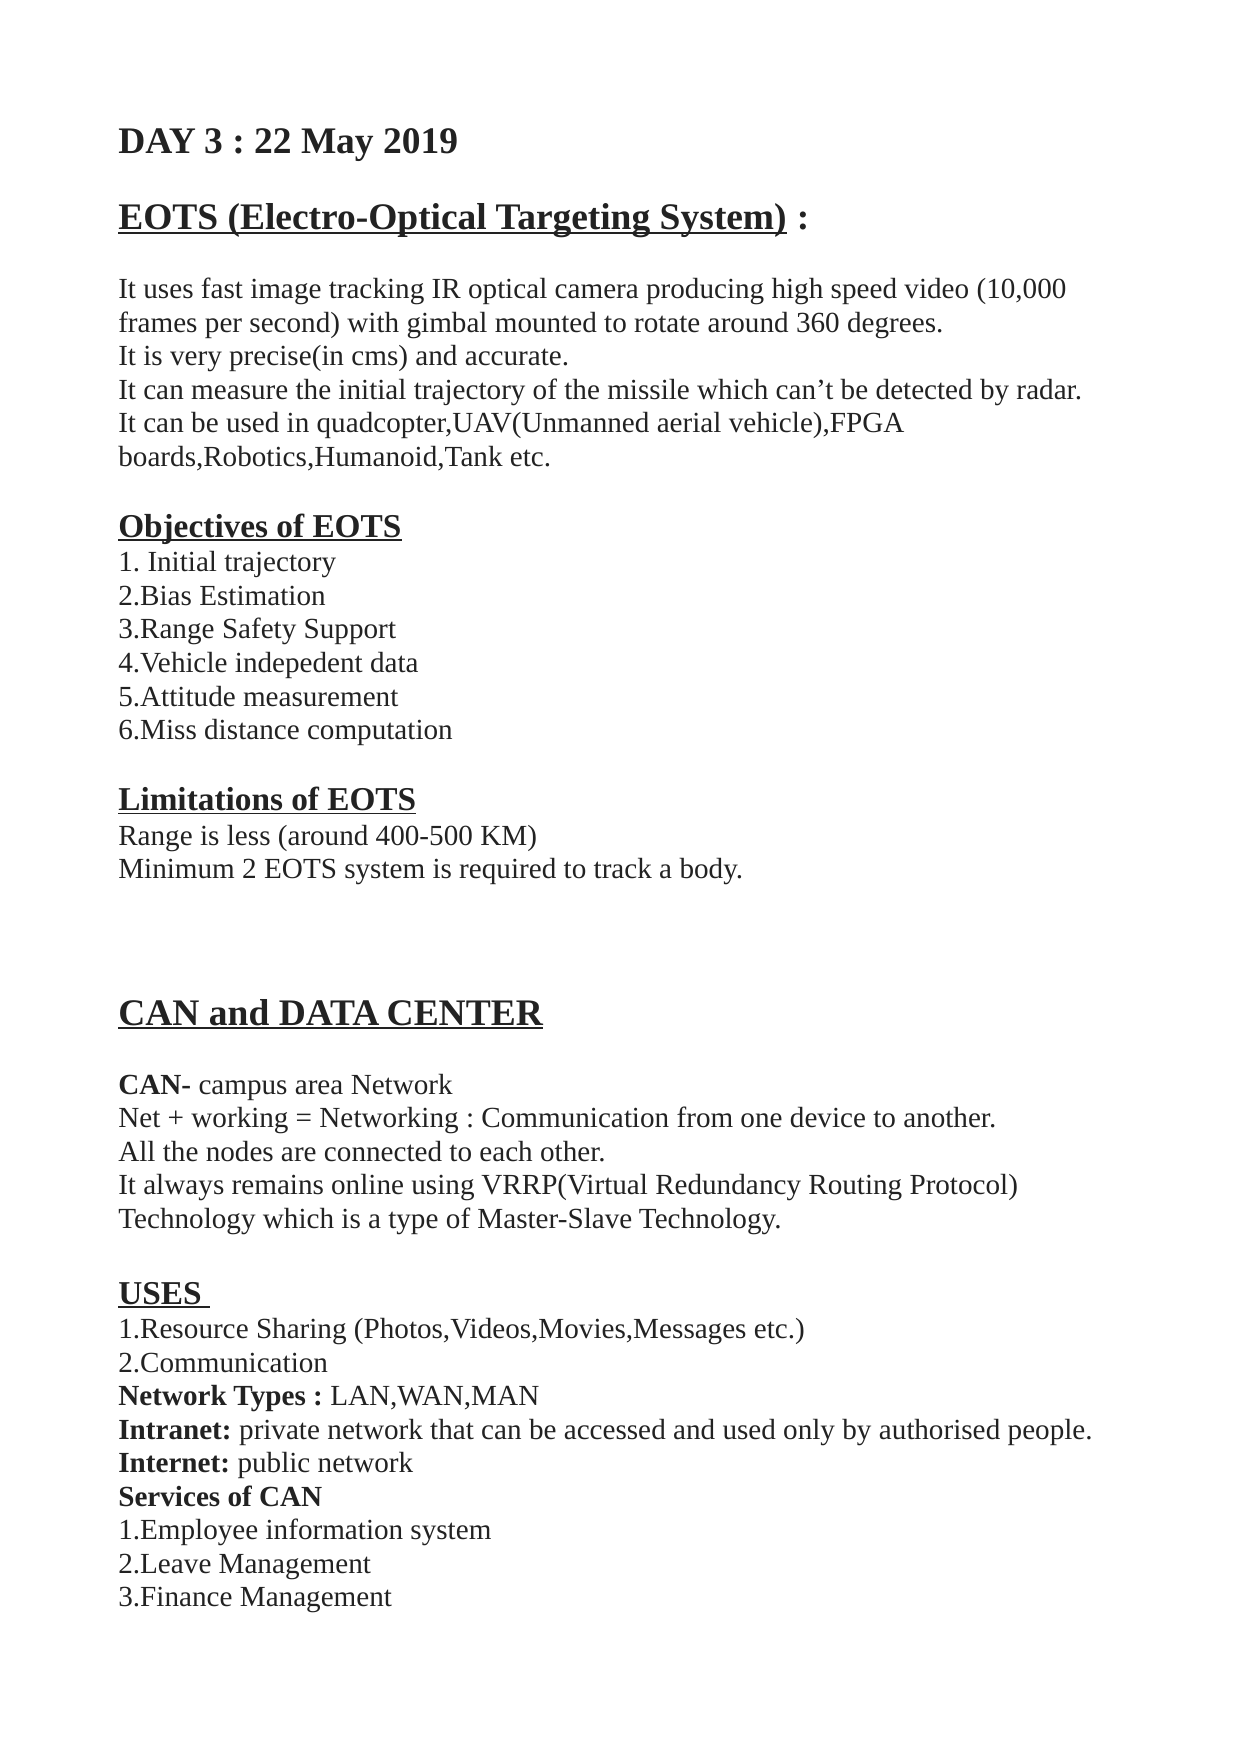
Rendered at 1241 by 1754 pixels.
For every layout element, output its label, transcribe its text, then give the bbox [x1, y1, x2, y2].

text CAN and DATA CENTER [118, 990, 1122, 1033]
text DAY 3 : 22 May 2019 [118, 118, 1122, 161]
text Network Types : LAN,WAN,MAN [118, 1378, 1122, 1412]
text 5.Attitude measurement [118, 679, 1122, 712]
text 2.Leave Management [118, 1546, 1122, 1579]
text EOTS (Electro-Optical Targeting System) : [118, 195, 1122, 238]
text 1.Employee information system [118, 1512, 1122, 1546]
text CAN- campus area Network [118, 1067, 1122, 1100]
text It is very precise(in cms) and accurate. [118, 338, 1122, 372]
text All the nodes are connected to each other. [118, 1134, 1122, 1167]
text It uses fast image tracking IR optical camera producing high speed video (10,000 frames per second) with gimbal mounted to rotate around 360 degrees. [118, 271, 1122, 338]
text It always remains online using VRRP(Virtual Redundancy Routing Protocol) Technology which is a type of Master-Slave Technology. [118, 1167, 1122, 1234]
text Intranet: private network that can be accessed and used only by authorised people. [118, 1412, 1122, 1445]
text Services of CAN [118, 1479, 1122, 1512]
text USES [118, 1273, 1122, 1311]
text 2.Bias Estimation [118, 578, 1122, 612]
text 3.Range Safety Support [118, 612, 1122, 645]
text Limitations of EOTS [118, 779, 1122, 818]
text Net + working = Networking : Communication from one device to another. [118, 1100, 1122, 1134]
text Range is less (around 400-500 KM) [118, 818, 1122, 851]
text 1.Resource Sharing (Photos,Videos,Movies,Messages etc.) [118, 1311, 1122, 1345]
text It can measure the initial trajectory of the missile which can’t be detected by radar. [118, 372, 1122, 406]
text Minimum 2 EOTS system is required to track a body. [118, 851, 1122, 885]
text 2.Communication [118, 1345, 1122, 1378]
text It can be used in quadcopter,UAV(Unmanned aerial vehicle),FPGA boards,Robotics,Humanoid,Tank etc. [118, 406, 1122, 473]
text 6.Miss distance computation [118, 712, 1122, 746]
text Objectives of EOTS [118, 506, 1122, 544]
text 3.Finance Management [118, 1579, 1122, 1613]
text 1. Initial trajectory [118, 544, 1122, 578]
text Internet: public network [118, 1445, 1122, 1479]
text 4.Vehicle indepedent data [118, 645, 1122, 679]
